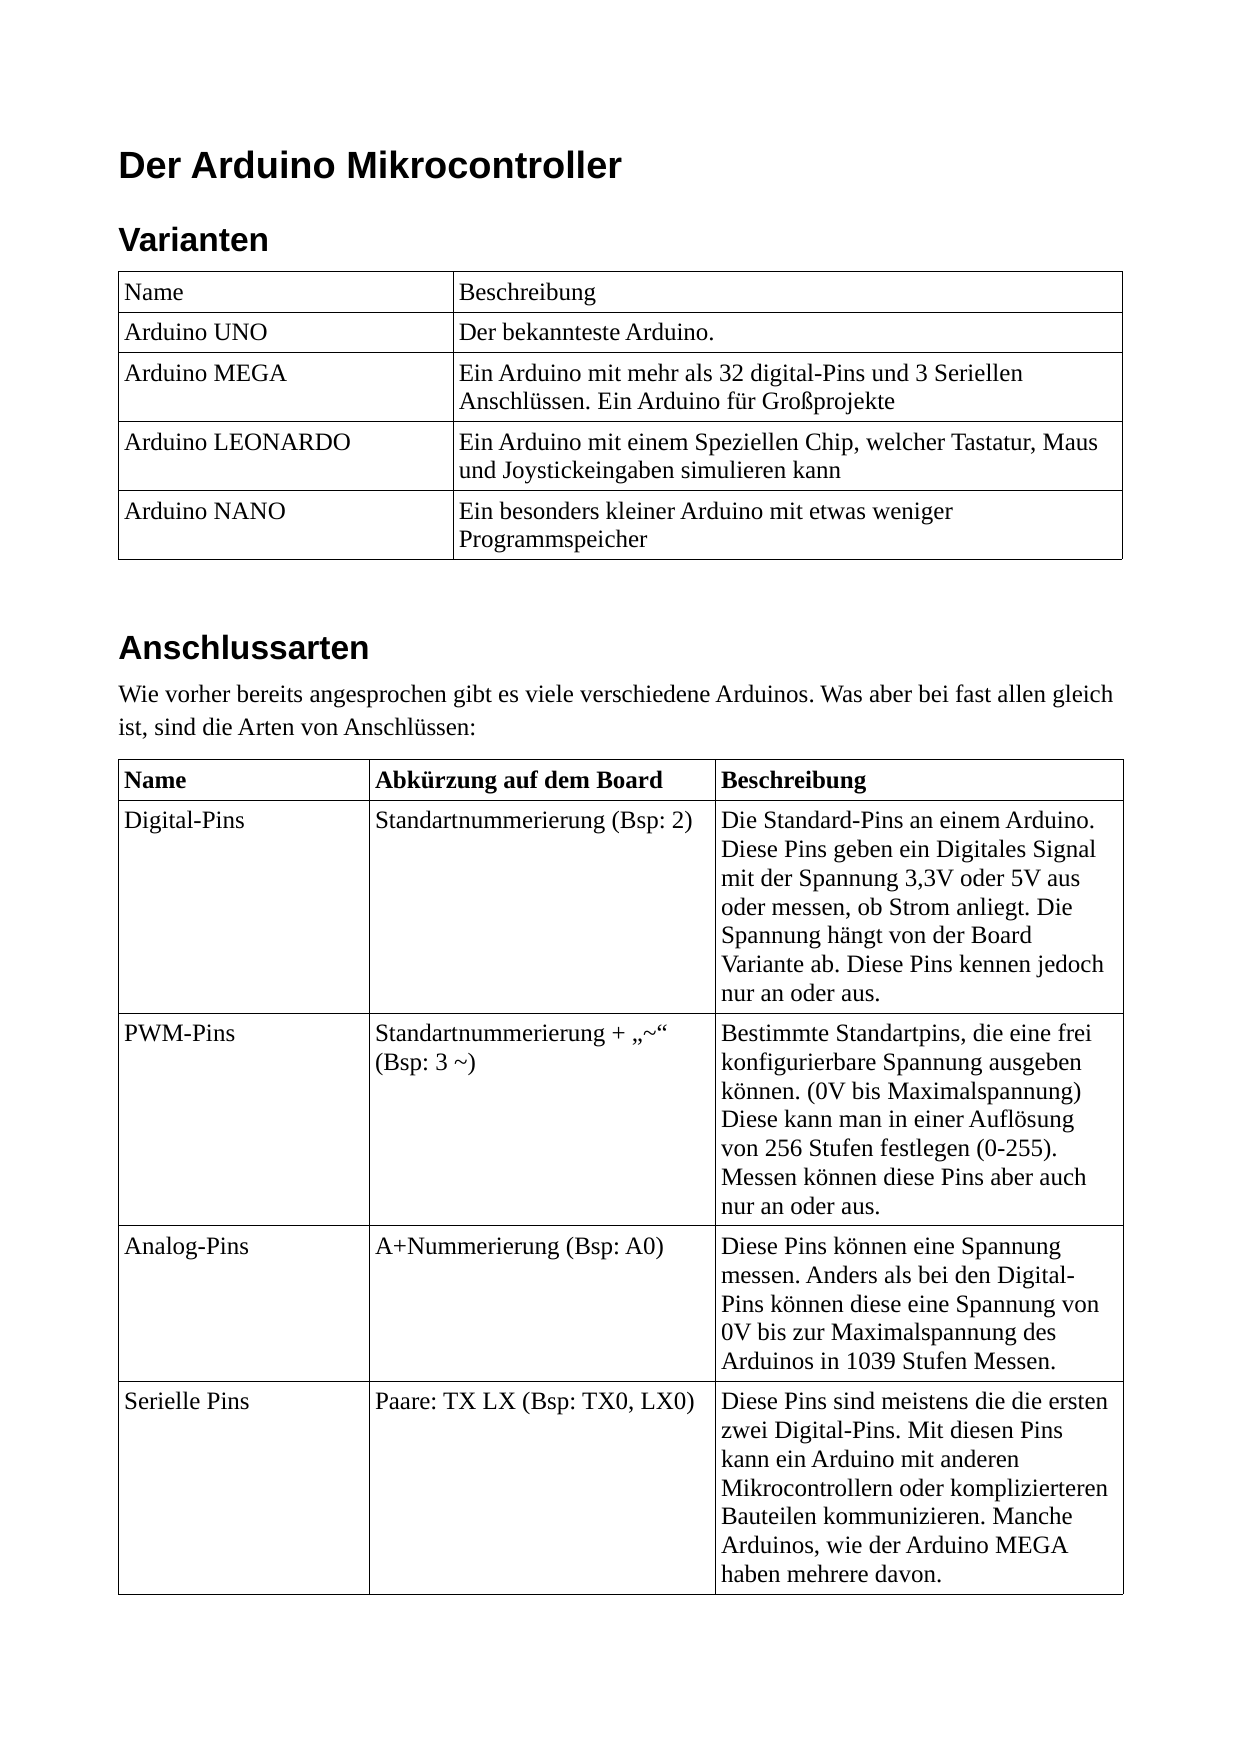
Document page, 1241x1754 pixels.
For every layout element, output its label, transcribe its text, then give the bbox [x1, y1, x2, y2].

table_cell Der bekannteste Arduino. [454, 313, 1122, 352]
table_header Name [119, 272, 453, 312]
table_cell A+Nummerierung (Bsp: A0) [370, 1226, 715, 1381]
table_cell Diese Pins können eine Spannung messen. Anders als bei den Digital-Pins können diese eine Spannung von 0V bis zur Maximalspannung des Arduinos in 1039 Stufen Messen. [716, 1226, 1123, 1381]
table_cell Standartnummerierung (Bsp: 2) [370, 801, 715, 1012]
subtitle Varianten [118, 220, 1122, 259]
table_cell Ein Arduino mit mehr als 32 digital-Pins und 3 Seriellen Anschlüssen. Ein Arduino für Großprojekte [454, 353, 1122, 421]
table_header Beschreibung [716, 760, 1123, 800]
text Wie vorher bereits angesprochen gibt es viele verschiedene Arduinos. Was aber bei fast allen gleich ist, sind die Arten von Anschlüssen: [118, 679, 1122, 741]
table_cell Ein besonders kleiner Arduino mit etwas weniger Programmspeicher [454, 491, 1122, 559]
subtitle Der Arduino Mikrocontroller [118, 143, 1122, 187]
table_cell Digital-Pins [119, 801, 369, 1012]
subtitle Anschlussarten [118, 628, 1122, 666]
table_cell Arduino NANO [119, 491, 453, 559]
table_cell Ein Arduino mit einem Speziellen Chip, welcher Tastatur, Maus und Joystickeingaben simulieren kann [454, 422, 1122, 490]
table_cell Arduino LEONARDO [119, 422, 453, 490]
table_cell Arduino UNO [119, 313, 453, 352]
table_cell Standartnummerierung + „~“ (Bsp: 3 ~) [370, 1014, 715, 1225]
table_cell Paare: TX LX (Bsp: TX0, LX0) [370, 1382, 715, 1593]
table_cell Bestimmte Standartpins, die eine frei konfigurierbare Spannung ausgeben können. (0V bis Maximalspannung) Diese kann man in einer Auflösung von 256 Stufen festlegen (0-255). Messen können diese Pins aber auch nur an oder aus. [716, 1014, 1123, 1225]
table_header Name [119, 760, 369, 800]
table_cell Serielle Pins [119, 1382, 369, 1593]
table_cell PWM-Pins [119, 1014, 369, 1225]
table_header Beschreibung [454, 272, 1122, 312]
table_cell Arduino MEGA [119, 353, 453, 421]
table_cell Diese Pins sind meistens die die ersten zwei Digital-Pins. Mit diesen Pins kann ein Arduino mit anderen Mikrocontrollern oder komplizierteren Bauteilen kommunizieren. Manche Arduinos, wie der Arduino MEGA haben mehrere davon. [716, 1382, 1123, 1593]
table_header Abkürzung auf dem Board [370, 760, 715, 800]
table_cell Die Standard-Pins an einem Arduino. Diese Pins geben ein Digitales Signal mit der Spannung 3,3V oder 5V aus oder messen, ob Strom anliegt. Die Spannung hängt von der Board Variante ab. Diese Pins kennen jedoch nur an oder aus. [716, 801, 1123, 1012]
table_cell Analog-Pins [119, 1226, 369, 1381]
